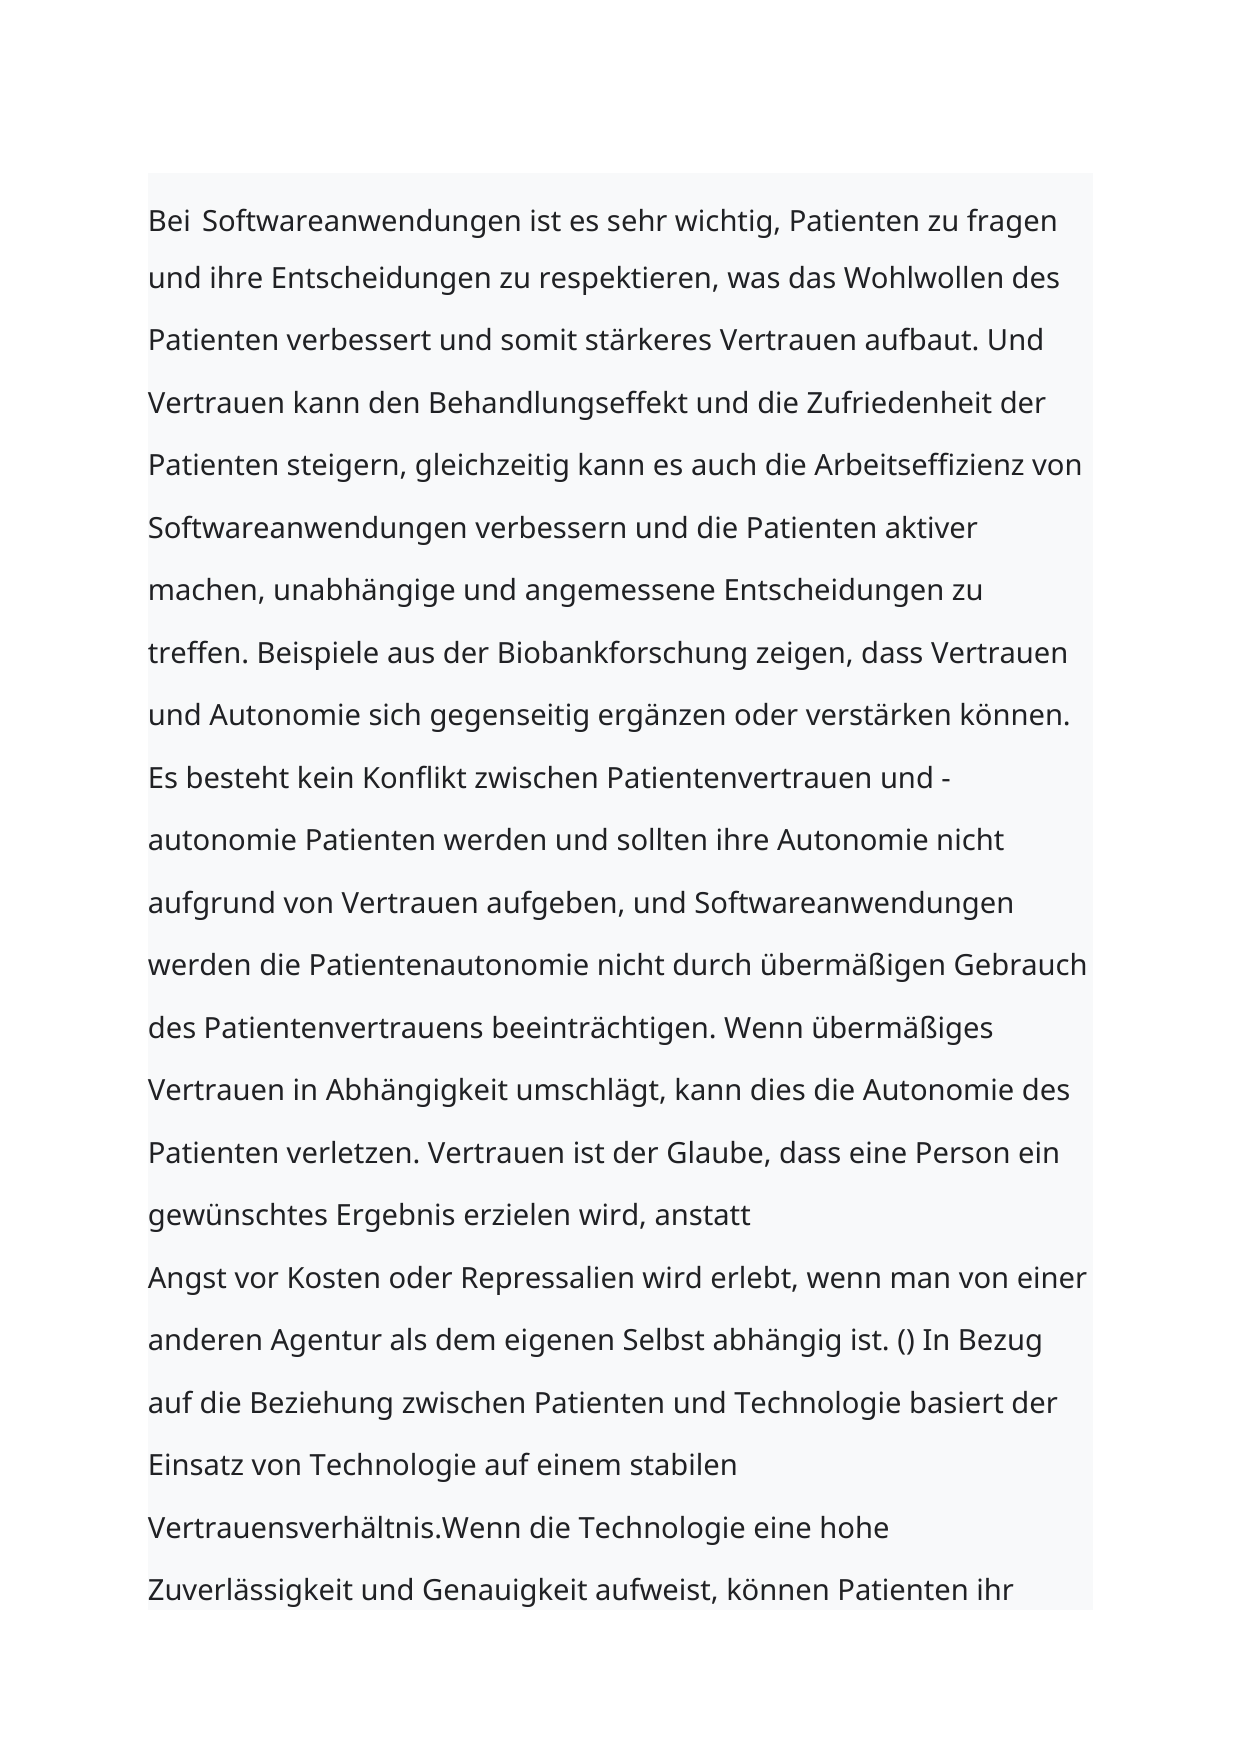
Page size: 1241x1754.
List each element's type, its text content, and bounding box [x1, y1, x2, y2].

text Bei Softwareanwendungen ist es sehr wichtig, Patienten zu fragen und ihre Entscheidungen zu respektieren, was das Wohlwollen des Patienten verbessert und somit stärkeres Vertrauen aufbaut. Und Vertrauen kann den Behandlungseffekt und die Zufriedenheit der Patienten steigern, gleichzeitig kann es auch die Arbeitseffizienz von Softwareanwendungen verbessern und die Patienten aktiver machen, unabhängige und angemessene Entscheidungen zu treffen. Beispiele aus der Biobankforschung zeigen, dass Vertrauen und Autonomie sich gegenseitig ergänzen oder verstärken können. Es besteht kein Konflikt zwischen Patientenvertrauen und -autonomie Patienten werden und sollten ihre Autonomie nicht aufgrund von Vertrauen aufgeben, und Softwareanwendungen werden die Patientenautonomie nicht durch übermäßigen Gebrauch des Patientenvertrauens beeinträchtigen. Wenn übermäßiges Vertrauen in Abhängigkeit umschlägt, kann dies die Autonomie des Patienten verletzen. Vertrauen ist der Glaube, dass eine Person ein gewünschtes Ergebnis erzielen wird, anstatt [148, 173, 1093, 1235]
text Angst vor Kosten oder Repressalien wird erlebt, wenn man von einer anderen Agentur als dem eigenen Selbst abhängig ist. () In Bezug auf die Beziehung zwischen Patienten und Technologie basiert der Einsatz von Technologie auf einem stabilen Vertrauensverhältnis.Wenn die Technologie eine hohe Zuverlässigkeit und Genauigkeit aufweist, können Patienten ihr [148, 1235, 1093, 1610]
